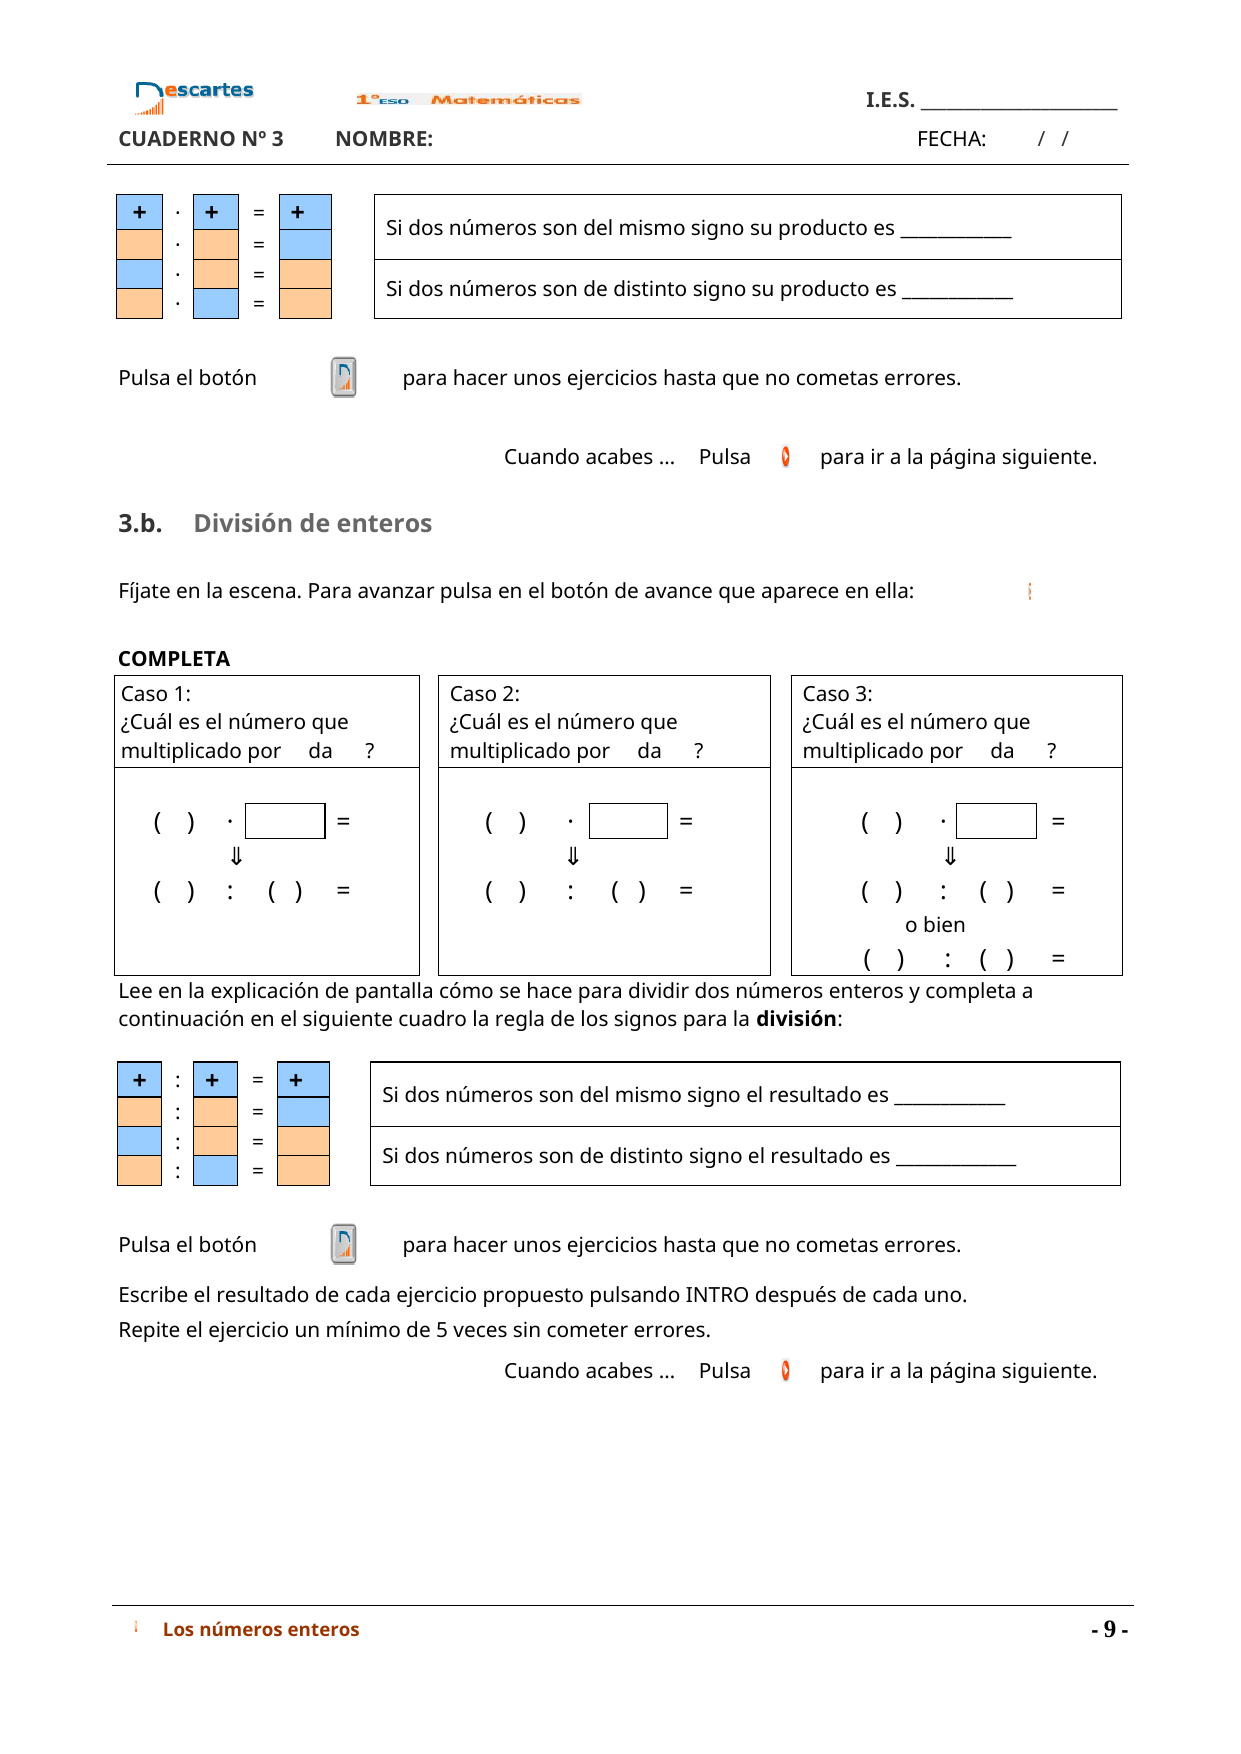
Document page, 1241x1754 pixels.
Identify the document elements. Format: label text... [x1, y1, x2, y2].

table_cell [194, 1127, 237, 1155]
table_cell = [238, 1126, 277, 1155]
table_cell [771, 873, 791, 907]
table_cell [245, 941, 325, 975]
table_cell : [162, 1126, 193, 1155]
table_cell · [163, 259, 193, 288]
table_cell [332, 288, 374, 318]
list División de enteros [118, 506, 1122, 540]
table_header : [162, 1061, 193, 1096]
table_header Pulsa [681, 436, 757, 477]
table_cell [245, 907, 325, 941]
table_header Si dos números son del mismo signo el resultado es ____________ [371, 1063, 1120, 1126]
table_header [330, 1061, 370, 1096]
table_cell [115, 873, 133, 907]
table_cell [420, 941, 438, 975]
table_cell [359, 941, 419, 975]
table_cell [194, 230, 238, 259]
table_cell [117, 289, 162, 318]
table_cell [278, 1098, 329, 1126]
table_cell [325, 838, 359, 873]
table_cell [280, 260, 331, 288]
table_cell [771, 803, 791, 838]
table_header Si dos números son del mismo signo su producto es ____________ [375, 195, 1121, 259]
table_header [1001, 568, 1129, 612]
picture [330, 1223, 357, 1265]
table_cell [330, 1126, 370, 1155]
table_cell ( ) [589, 873, 668, 907]
table_cell = [1037, 803, 1080, 838]
table_header · [163, 194, 193, 229]
table_cell = [238, 1155, 277, 1185]
table_cell ( ) [133, 873, 214, 907]
table_cell [194, 289, 238, 318]
table_cell ( ) [835, 941, 933, 975]
table_cell [703, 907, 770, 941]
table_cell = [239, 259, 279, 288]
table_cell · [215, 803, 245, 838]
table_cell · [551, 803, 589, 838]
table_cell = [1036, 873, 1080, 907]
picture [781, 1358, 790, 1382]
table_cell = [668, 873, 702, 907]
table_cell [771, 941, 791, 975]
table_cell : [162, 1155, 193, 1185]
table_cell ⇓ [929, 838, 957, 873]
table_cell [439, 941, 460, 975]
table_cell Si dos números son de distinto signo el resultado es _____________ [371, 1127, 1120, 1185]
table_header para hacer unos ejercicios hasta que no cometas errores. [391, 1214, 1129, 1274]
table_cell [246, 804, 324, 838]
table_cell = [325, 873, 359, 907]
table_cell = [239, 229, 279, 259]
table_header + [117, 195, 162, 229]
table_cell = [668, 803, 702, 838]
table_cell ( ) [133, 803, 214, 838]
table_cell [771, 907, 791, 941]
table_cell [117, 230, 162, 259]
table_cell · [163, 288, 193, 318]
table_cell [835, 838, 929, 873]
table_cell o bien [835, 907, 1036, 941]
table_cell ( ) [957, 941, 1036, 975]
picture [134, 1620, 138, 1632]
table_header para hacer unos ejercicios hasta que no cometas errores. [391, 348, 1129, 407]
table_cell Caso 1: ¿Cuál es el número que multiplicado por da ? [115, 676, 419, 767]
table_cell [325, 907, 359, 941]
table_cell Pulsa [681, 1349, 757, 1391]
table_cell ( ) [957, 873, 1036, 907]
table_cell [420, 675, 438, 767]
table_cell [330, 1096, 370, 1126]
table_cell = [238, 1096, 277, 1126]
table_header + [118, 1063, 161, 1096]
table_cell [325, 941, 359, 975]
table_cell [792, 768, 1122, 803]
table_cell [668, 941, 702, 975]
table_header + [278, 1063, 329, 1096]
table_cell : [551, 873, 589, 907]
table_cell [332, 259, 374, 288]
table_cell ⇓ [551, 838, 589, 873]
table_cell [771, 675, 791, 767]
table_cell ( ) [835, 803, 929, 838]
table_header [332, 194, 374, 229]
table_header Fíjate en la escena. Para avanzar pulsa en el botón de avance que aparece en ella: [107, 568, 1001, 612]
table_header = [238, 1061, 277, 1096]
table_cell [245, 839, 325, 873]
table_cell [115, 838, 133, 873]
table_cell [792, 873, 834, 907]
table_cell [115, 907, 133, 941]
table_cell [133, 907, 214, 941]
table_cell Cuando acabes … [112, 1349, 681, 1391]
table_cell [590, 804, 667, 838]
table_header [302, 1214, 391, 1274]
table_cell ( ) [460, 803, 551, 838]
picture [330, 356, 357, 398]
table_cell [133, 941, 214, 975]
table_cell [420, 907, 438, 941]
table_cell [589, 907, 668, 941]
table_cell [551, 941, 589, 975]
table_cell : [215, 873, 245, 907]
table_cell [359, 873, 419, 907]
table_cell [420, 838, 438, 873]
table_cell · [929, 803, 956, 838]
table_cell [194, 260, 238, 288]
table_cell Caso 3: ¿Cuál es el número que multiplicado por da ? [792, 676, 1122, 767]
table_cell [115, 803, 133, 838]
table_cell [757, 1349, 814, 1391]
table_cell Si dos números son de distinto signo su producto es ____________ [375, 260, 1121, 318]
table_cell [771, 838, 791, 873]
table_cell = [239, 288, 279, 318]
picture [1028, 581, 1032, 600]
table_cell [1080, 803, 1122, 838]
table_cell ( ) [835, 873, 929, 907]
table_cell [359, 838, 419, 873]
table_cell [215, 941, 245, 975]
table_cell [420, 767, 438, 803]
table_cell = [1036, 941, 1080, 975]
table_cell [420, 873, 438, 907]
table_header = [239, 194, 279, 229]
table_cell [278, 1156, 329, 1185]
table_cell [359, 907, 419, 941]
table_cell [460, 838, 551, 873]
table_cell Escribe el resultado de cada ejercicio propuesto pulsando INTRO después de cada uno. Repite el ejercicio un mínimo de 5 veces sin cometer errores. [107, 1274, 1129, 1349]
table_header + [194, 195, 238, 229]
table_cell [957, 839, 1036, 873]
table_header [757, 436, 814, 477]
table_cell [668, 907, 702, 941]
table_cell [589, 839, 668, 873]
table_cell ( ) [245, 873, 325, 907]
table_cell [439, 838, 460, 873]
table_header + [280, 195, 331, 229]
table_cell [439, 907, 460, 941]
table_cell [957, 804, 1036, 838]
picture [356, 93, 585, 105]
table_cell [589, 941, 668, 975]
table_cell [792, 907, 834, 941]
table_cell [332, 229, 374, 259]
table_cell [118, 1127, 161, 1155]
picture [134, 82, 257, 115]
table_cell : [933, 941, 957, 975]
table_cell [703, 941, 770, 975]
table_header [302, 348, 391, 407]
table_cell [551, 907, 589, 941]
table_cell [792, 803, 834, 838]
table_cell [280, 230, 331, 259]
table_header Pulsa el botón [107, 348, 302, 407]
table_cell ( ) [460, 873, 551, 907]
table_cell [668, 838, 702, 873]
table_cell [792, 941, 834, 975]
table_cell [460, 907, 551, 941]
table_cell [107, 1349, 112, 1391]
table_header + [194, 1063, 237, 1096]
table_cell [118, 1156, 161, 1185]
table_cell [1036, 838, 1080, 873]
table_cell [703, 838, 770, 873]
table_cell [118, 1098, 161, 1126]
table_cell para ir a la página siguiente. [814, 1349, 1129, 1391]
table_cell [115, 768, 419, 803]
table_cell [420, 803, 438, 838]
table_cell [1080, 907, 1122, 941]
table_cell [1080, 873, 1122, 907]
table_cell [460, 941, 551, 975]
table_cell [280, 289, 331, 318]
table_cell ⇓ [215, 838, 245, 873]
table_header para ir a la página siguiente. [814, 436, 1134, 477]
table_cell [1036, 907, 1080, 941]
table_cell [330, 1155, 370, 1185]
table_header COMPLETA [115, 641, 1122, 675]
table_header Cuando acabes … [112, 436, 681, 477]
table_cell [703, 803, 770, 838]
table_cell [1080, 941, 1122, 975]
table_cell [115, 941, 133, 975]
table_cell [117, 260, 162, 288]
table_cell [194, 1098, 237, 1126]
table_cell [771, 767, 791, 803]
table_cell = [326, 803, 359, 838]
table_cell [278, 1127, 329, 1155]
table_header Pulsa el botón [107, 1214, 302, 1274]
table_cell [194, 1156, 237, 1185]
table_cell [359, 803, 419, 838]
table_cell [439, 803, 460, 838]
table_cell : [162, 1096, 193, 1126]
table_cell [703, 873, 770, 907]
table_cell · [163, 229, 193, 259]
text Lee en la explicación de pantalla cómo se hace para dividir dos números enteros y completa a continuación en el siguiente cuadro la regla de los signos para la división: [118, 976, 1122, 1033]
table_cell : [929, 873, 957, 907]
table_cell [1080, 838, 1122, 873]
table_cell [215, 907, 245, 941]
table_cell [792, 838, 834, 873]
picture [781, 444, 790, 468]
table_cell [439, 768, 770, 803]
table_cell [133, 838, 214, 873]
table_cell Caso 2: ¿Cuál es el número que multiplicado por da ? [439, 676, 770, 767]
table_cell [439, 873, 460, 907]
